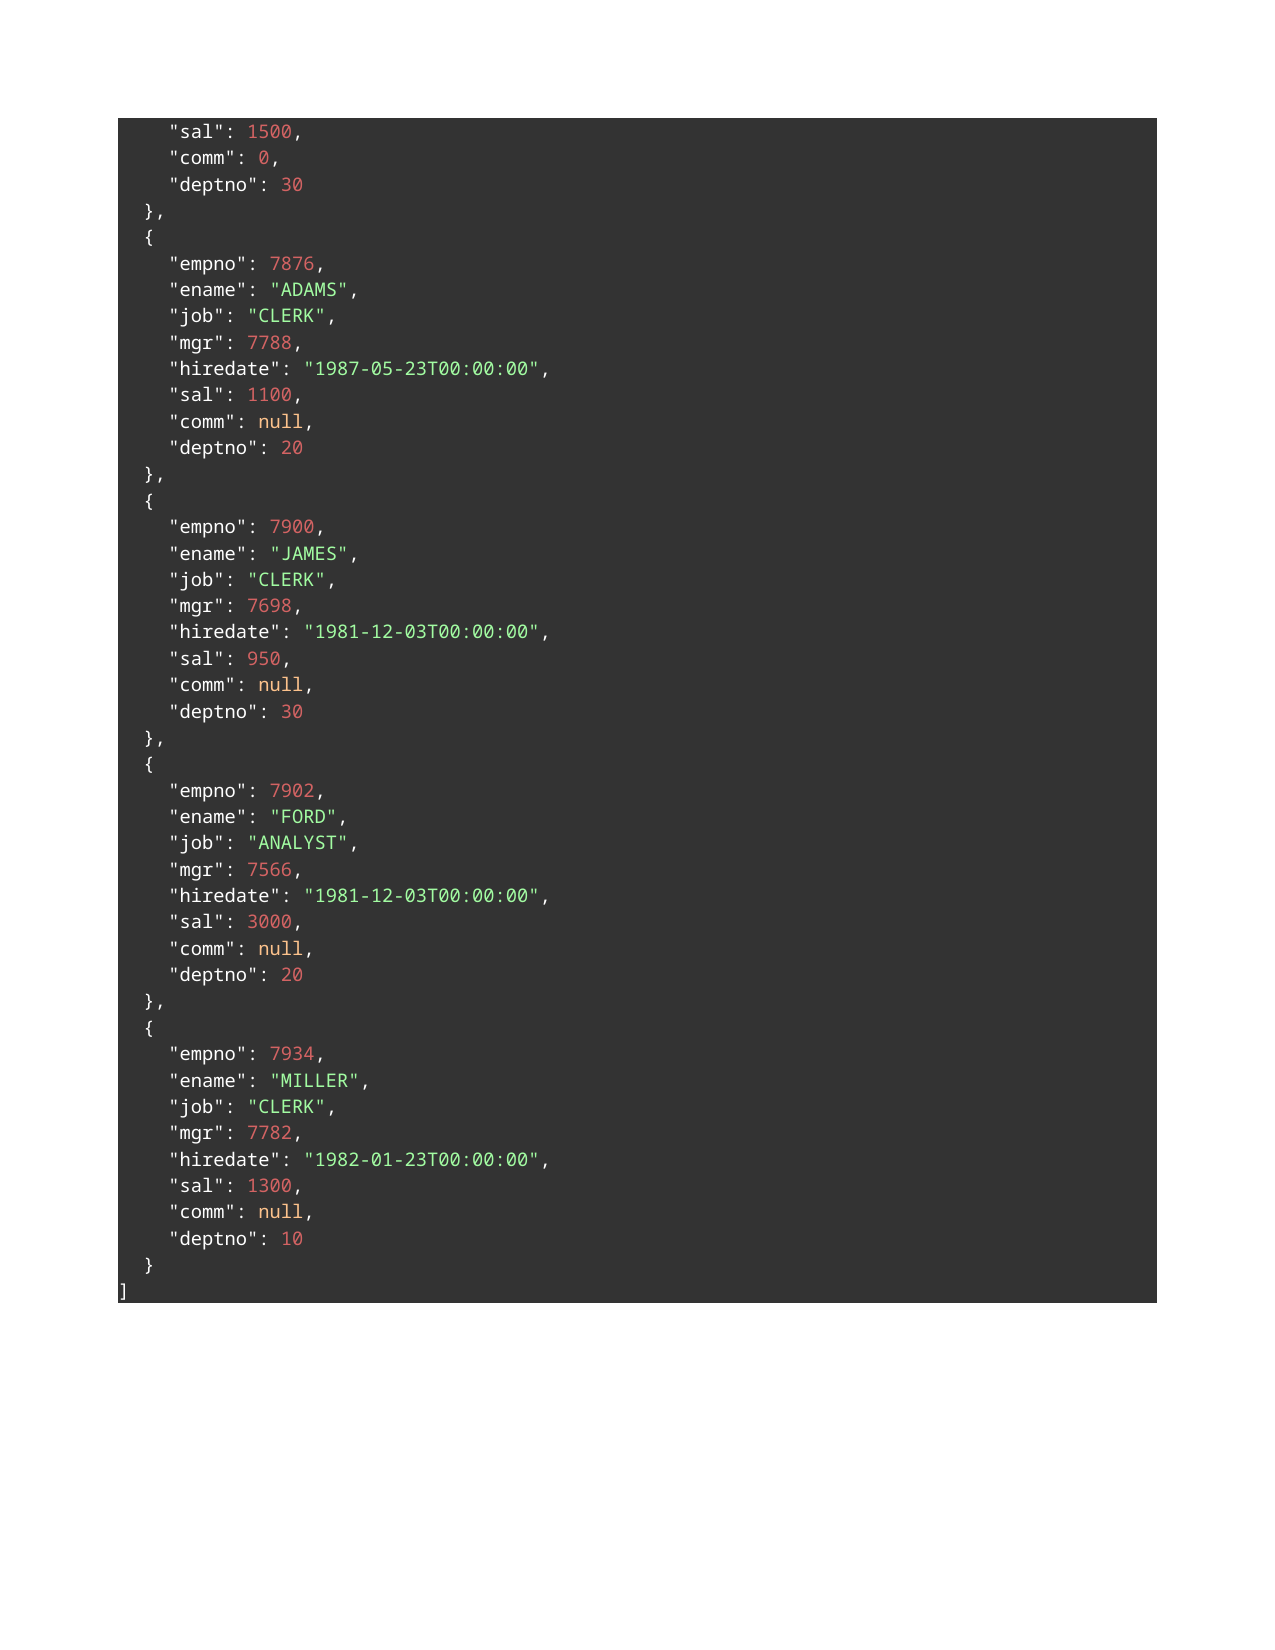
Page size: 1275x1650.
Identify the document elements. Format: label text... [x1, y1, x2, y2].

text "empno": 7900, [118, 513, 1157, 540]
text "empno": 7934, [118, 1041, 1157, 1067]
text { [118, 1014, 1157, 1041]
text "job": "CLERK", [118, 1093, 1157, 1119]
text "ename": "FORD", [118, 803, 1157, 830]
text { [118, 223, 1157, 250]
text "hiredate": "1987-05-23T00:00:00", [118, 355, 1157, 382]
text }, [118, 724, 1157, 751]
text "ename": "MILLER", [118, 1067, 1157, 1093]
text "sal": 1500, [118, 118, 1157, 144]
text "comm": null, [118, 408, 1157, 434]
text "deptno": 10 [118, 1225, 1157, 1251]
text "sal": 3000, [118, 909, 1157, 935]
text "job": "CLERK", [118, 303, 1157, 329]
text "deptno": 20 [118, 434, 1157, 461]
text "comm": null, [118, 672, 1157, 698]
text "comm": null, [118, 1199, 1157, 1225]
text } [118, 1251, 1157, 1278]
text "empno": 7902, [118, 777, 1157, 803]
text ] [118, 1278, 1157, 1303]
text { [118, 487, 1157, 513]
text }, [118, 988, 1157, 1014]
text "deptno": 30 [118, 698, 1157, 724]
text "hiredate": "1981-12-03T00:00:00", [118, 882, 1157, 909]
text "deptno": 20 [118, 961, 1157, 988]
text "job": "CLERK", [118, 566, 1157, 592]
text "job": "ANALYST", [118, 830, 1157, 856]
text "comm": 0, [118, 144, 1157, 171]
text }, [118, 197, 1157, 223]
text }, [118, 461, 1157, 487]
text "comm": null, [118, 935, 1157, 961]
text "ename": "ADAMS", [118, 276, 1157, 303]
text "mgr": 7788, [118, 329, 1157, 355]
text "sal": 1100, [118, 382, 1157, 408]
text "hiredate": "1982-01-23T00:00:00", [118, 1146, 1157, 1172]
text { [118, 751, 1157, 777]
text "mgr": 7698, [118, 592, 1157, 619]
text "mgr": 7782, [118, 1119, 1157, 1146]
text "sal": 1300, [118, 1172, 1157, 1199]
text "sal": 950, [118, 645, 1157, 672]
text "empno": 7876, [118, 250, 1157, 276]
text "deptno": 30 [118, 171, 1157, 197]
text "hiredate": "1981-12-03T00:00:00", [118, 619, 1157, 645]
text "mgr": 7566, [118, 856, 1157, 882]
text "ename": "JAMES", [118, 540, 1157, 566]
